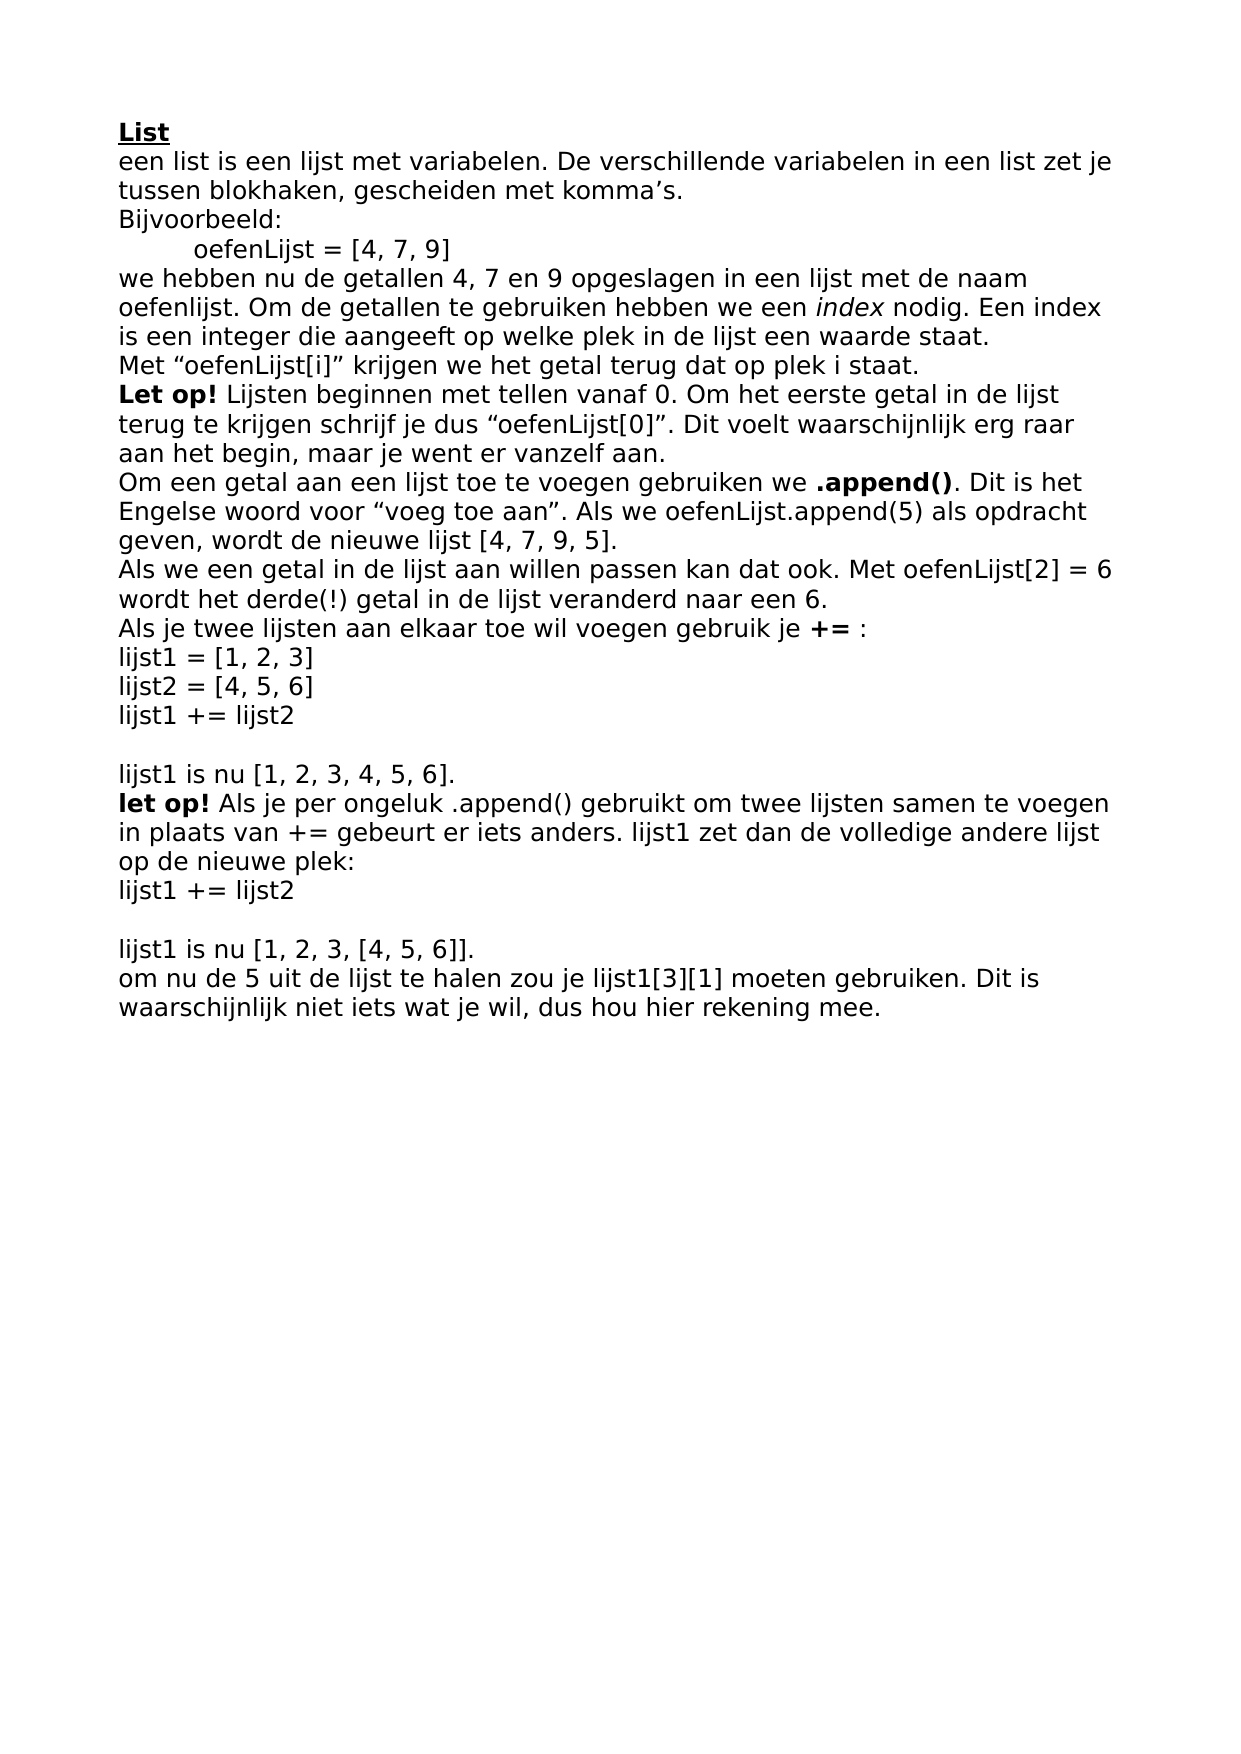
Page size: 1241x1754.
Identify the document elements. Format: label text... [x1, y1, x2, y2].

text Met “oefenLijst[i]” krijgen we het getal terug dat op plek i staat. [118, 351, 1122, 381]
text Let op! Lijsten beginnen met tellen vanaf 0. Om het eerste getal in de lijst terug te krijgen schrijf je dus “oefenLijst[0]”. Dit voelt waarschijnlijk erg raar aan het begin, maar je went er vanzelf aan. [118, 381, 1122, 468]
text lijst2 = [4, 5, 6] [118, 672, 1122, 701]
text lijst1 is nu [1, 2, 3, [4, 5, 6]]. [118, 935, 1122, 964]
text Om een getal aan een lijst toe te voegen gebruiken we .append(). Dit is het Engelse woord voor “voeg toe aan”. Als we oefenLijst.append(5) als opdracht geven, wordt de nieuwe lijst [4, 7, 9, 5]. [118, 468, 1122, 556]
text Als we een getal in de lijst aan willen passen kan dat ook. Met oefenLijst[2] = 6 wordt het derde(!) getal in de lijst veranderd naar een 6. [118, 556, 1122, 614]
text lijst1 += lijst2 [118, 701, 1122, 731]
text oefenLijst = [4, 7, 9] [118, 235, 1122, 264]
text Als je twee lijsten aan elkaar toe wil voegen gebruik je += : [118, 614, 1122, 643]
text lijst1 += lijst2 [118, 876, 1122, 906]
text lijst1 = [1, 2, 3] [118, 643, 1122, 672]
text Bijvoorbeeld: [118, 206, 1122, 235]
text om nu de 5 uit de lijst te halen zou je lijst1[3][1] moeten gebruiken. Dit is waarschijnlijk niet iets wat je wil, dus hou hier rekening mee. [118, 964, 1122, 1022]
text let op! Als je per ongeluk .append() gebruikt om twee lijsten samen te voegen in plaats van += gebeurt er iets anders. lijst1 zet dan de volledige andere lijst op de nieuwe plek: [118, 789, 1122, 876]
text lijst1 is nu [1, 2, 3, 4, 5, 6]. [118, 760, 1122, 789]
text een list is een lijst met variabelen. De verschillende variabelen in een list zet je tussen blokhaken, gescheiden met komma’s. [118, 147, 1122, 206]
text we hebben nu de getallen 4, 7 en 9 opgeslagen in een lijst met de naam oefenlijst. Om de getallen te gebruiken hebben we een index nodig. Een index is een integer die aangeeft op welke plek in de lijst een waarde staat. [118, 264, 1122, 351]
text List [118, 118, 1122, 147]
